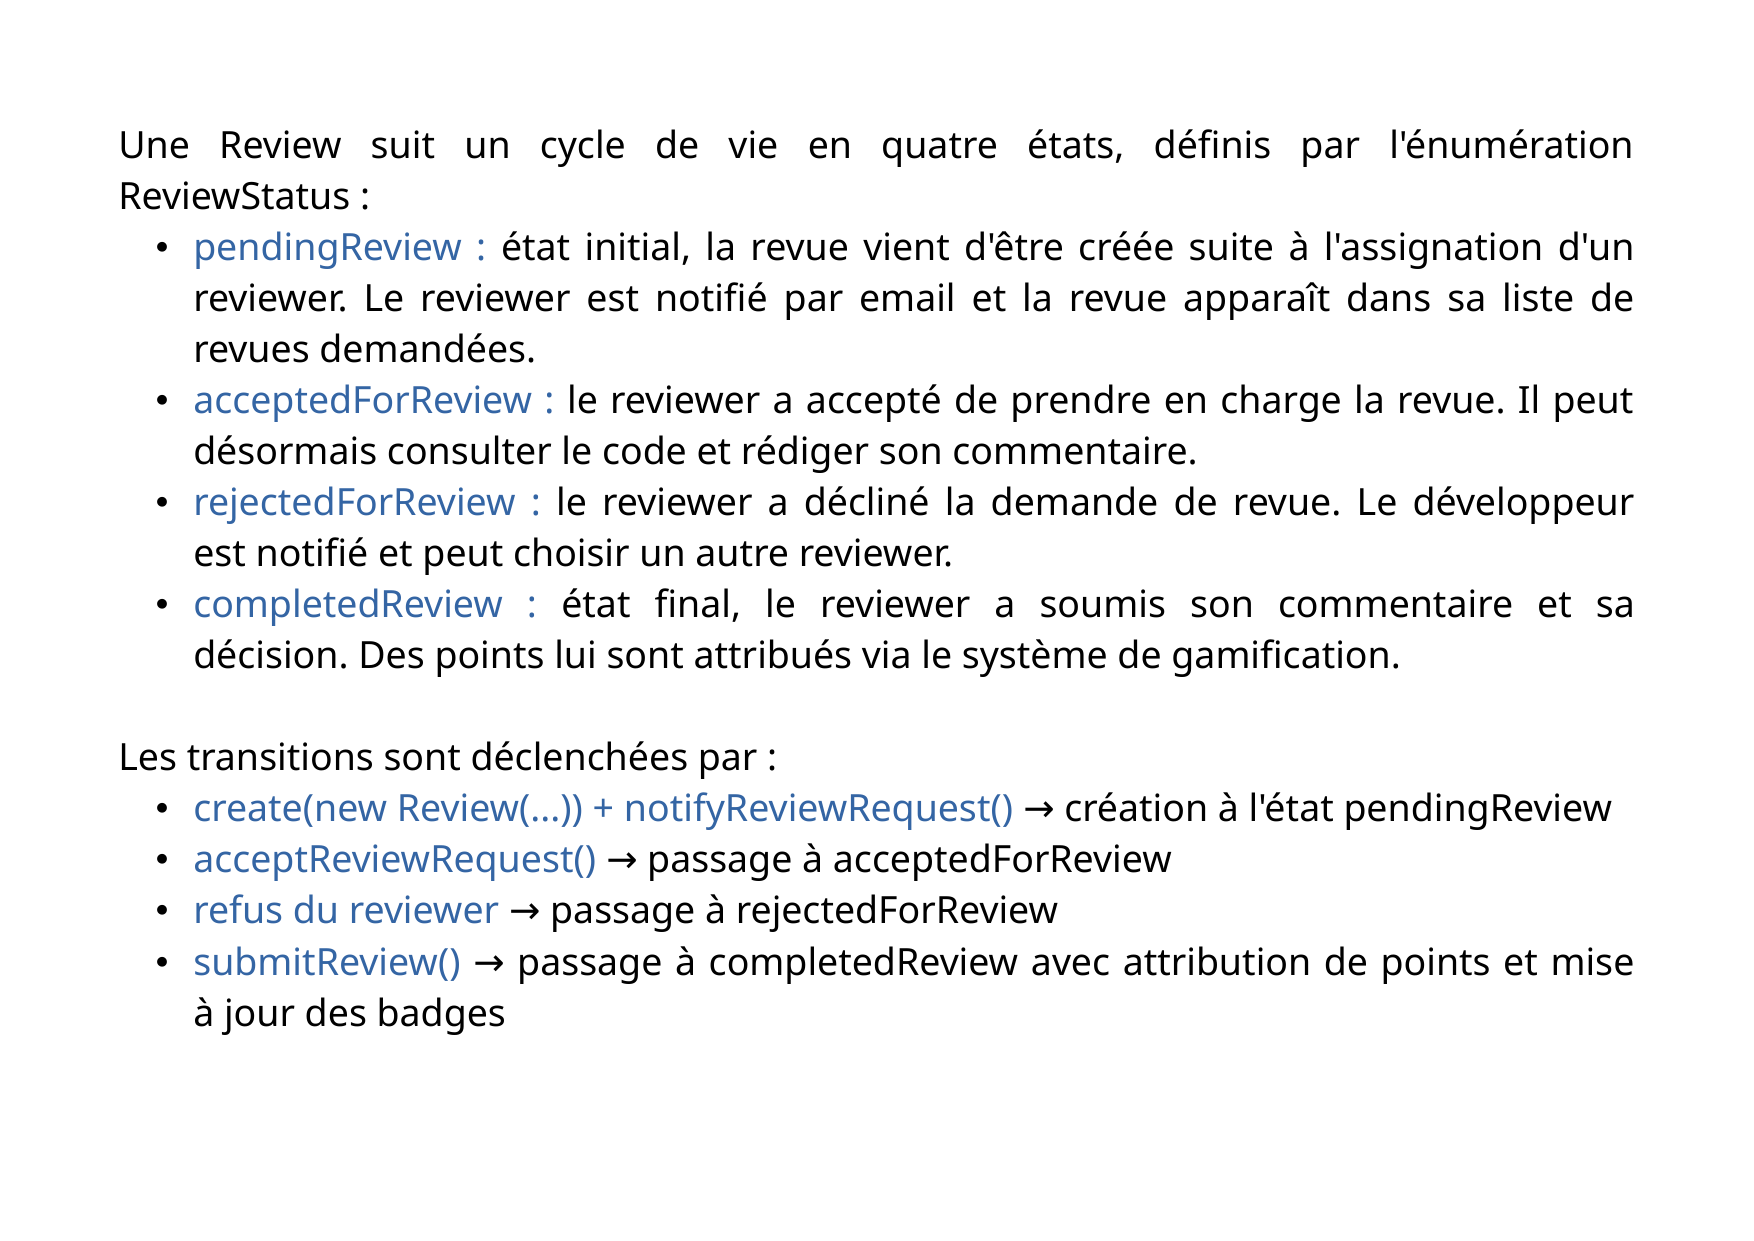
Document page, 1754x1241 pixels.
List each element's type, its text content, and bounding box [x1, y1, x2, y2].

list acceptReviewRequest() → passage à acceptedForReview [156, 833, 1636, 884]
list acceptedForReview : le reviewer a accepté de prendre en charge la revue. Il peut désormais consulter le code et rédiger son commentaire. [156, 373, 1636, 475]
list completedReview : état final, le reviewer a soumis son commentaire et sa décision. Des points lui sont attribués via le système de gamification. [156, 577, 1636, 679]
text Une Review suit un cycle de vie en quatre états, définis par l'énumération ReviewStatus : [118, 118, 1636, 220]
list refus du reviewer → passage à rejectedForReview [156, 884, 1636, 935]
list pendingReview : état initial, la revue vient d'être créée suite à l'assignation d'un reviewer. Le reviewer est notifié par email et la revue apparaît dans sa liste de revues demandées. [156, 220, 1636, 373]
text Les transitions sont déclenchées par : [118, 731, 1636, 782]
list rejectedForReview : le reviewer a décliné la demande de revue. Le développeur est notifié et peut choisir un autre reviewer. [156, 475, 1636, 577]
list submitReview() → passage à completedReview avec attribution de points et mise à jour des badges [156, 935, 1636, 1037]
list create(new Review(...)) + notifyReviewRequest() → création à l'état pendingReview [156, 782, 1636, 833]
